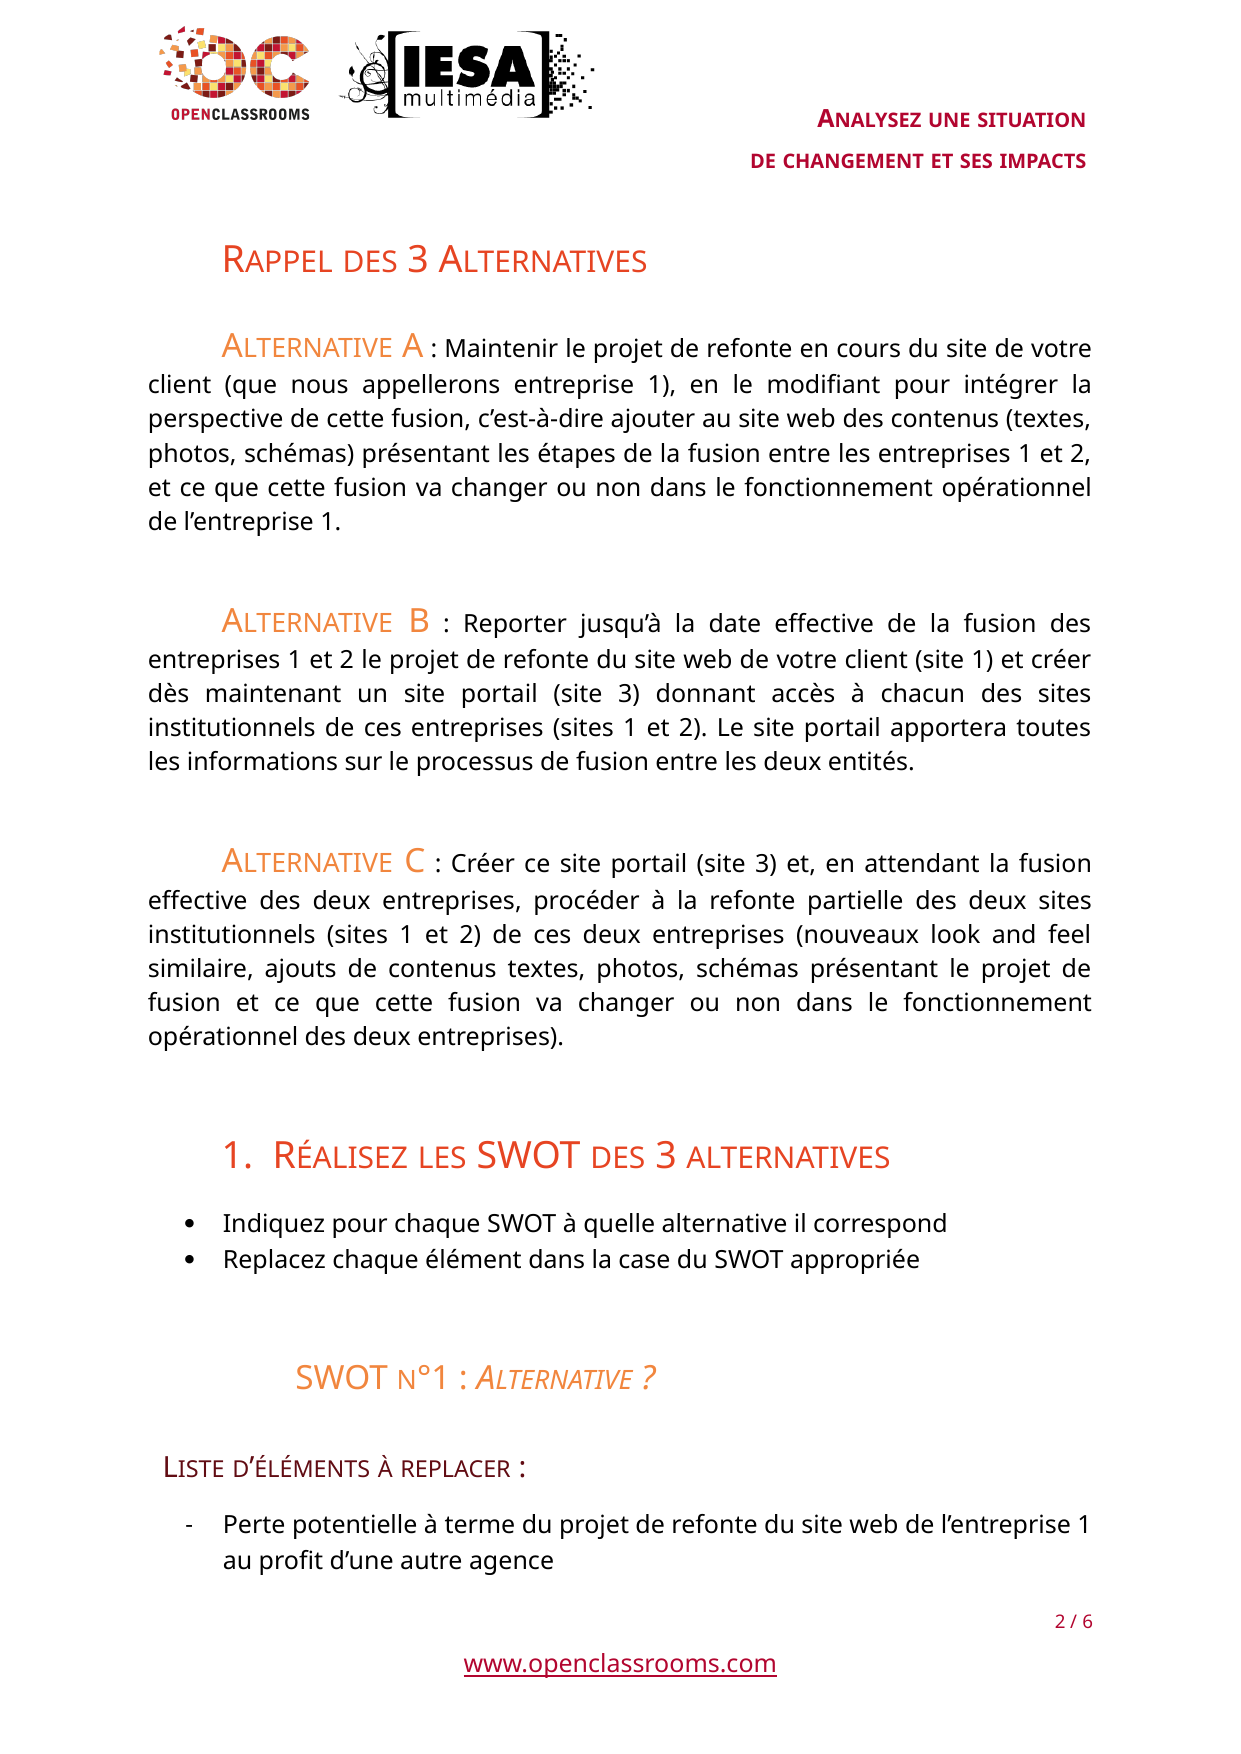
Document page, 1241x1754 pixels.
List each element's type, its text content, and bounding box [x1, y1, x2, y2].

text Alternative A : Maintenir le projet de refonte en cours du site de votre client (que nous appellerons entreprise 1), en le modifiant pour intégrer la perspective de cette fusion, c’est-à-dire ajouter au site web des contenus (textes, photos, schémas) présentant les étapes de la fusion entre les entreprises 1 et 2, et ce que cette fusion va changer ou non dans le fonctionnement opérationnel de l’entreprise 1. [148, 322, 1093, 537]
list Perte potentielle à terme du projet de refonte du site web de l’entreprise 1 au profit d’une autre agence [185, 1506, 1093, 1577]
text Alternative B : Reporter jusqu’à la date effective de la fusion des entreprises 1 et 2 le projet de refonte du site web de votre client (site 1) et créer dès maintenant un site portail (site 3) donnant accès à chacun des sites institutionnels de ces entreprises (sites 1 et 2). Le site portail apportera toutes les informations sur le processus de fusion entre les deux entités. [148, 596, 1093, 778]
picture [335, 27, 598, 121]
list Indiquez pour chaque SWOT à quelle alternative il correspond [185, 1205, 1093, 1239]
subtitle Liste d’éléments à replacer : [88, 1447, 1093, 1486]
list Replacez chaque élément dans la case du SWOT appropriée [185, 1242, 1093, 1276]
text Alternative C : Créer ce site portail (site 3) et, en attendant la fusion effective des deux entreprises, procéder à la refonte partielle des deux sites institutionnels (sites 1 et 2) de ces deux entreprises (nouveaux look and feel similaire, ajouts de contenus textes, photos, schémas présentant le projet de fusion et ce que cette fusion va changer ou non dans le fonctionnement opérationnel des deux entreprises). [148, 837, 1093, 1053]
subtitle SWOT n°1 : Alternative ? [221, 1354, 1093, 1399]
picture [153, 16, 315, 130]
subtitle 1. Réalisez les SWOT des 3 alternatives [148, 1129, 1093, 1180]
subtitle Rappel des 3 Alternatives [148, 233, 1093, 284]
